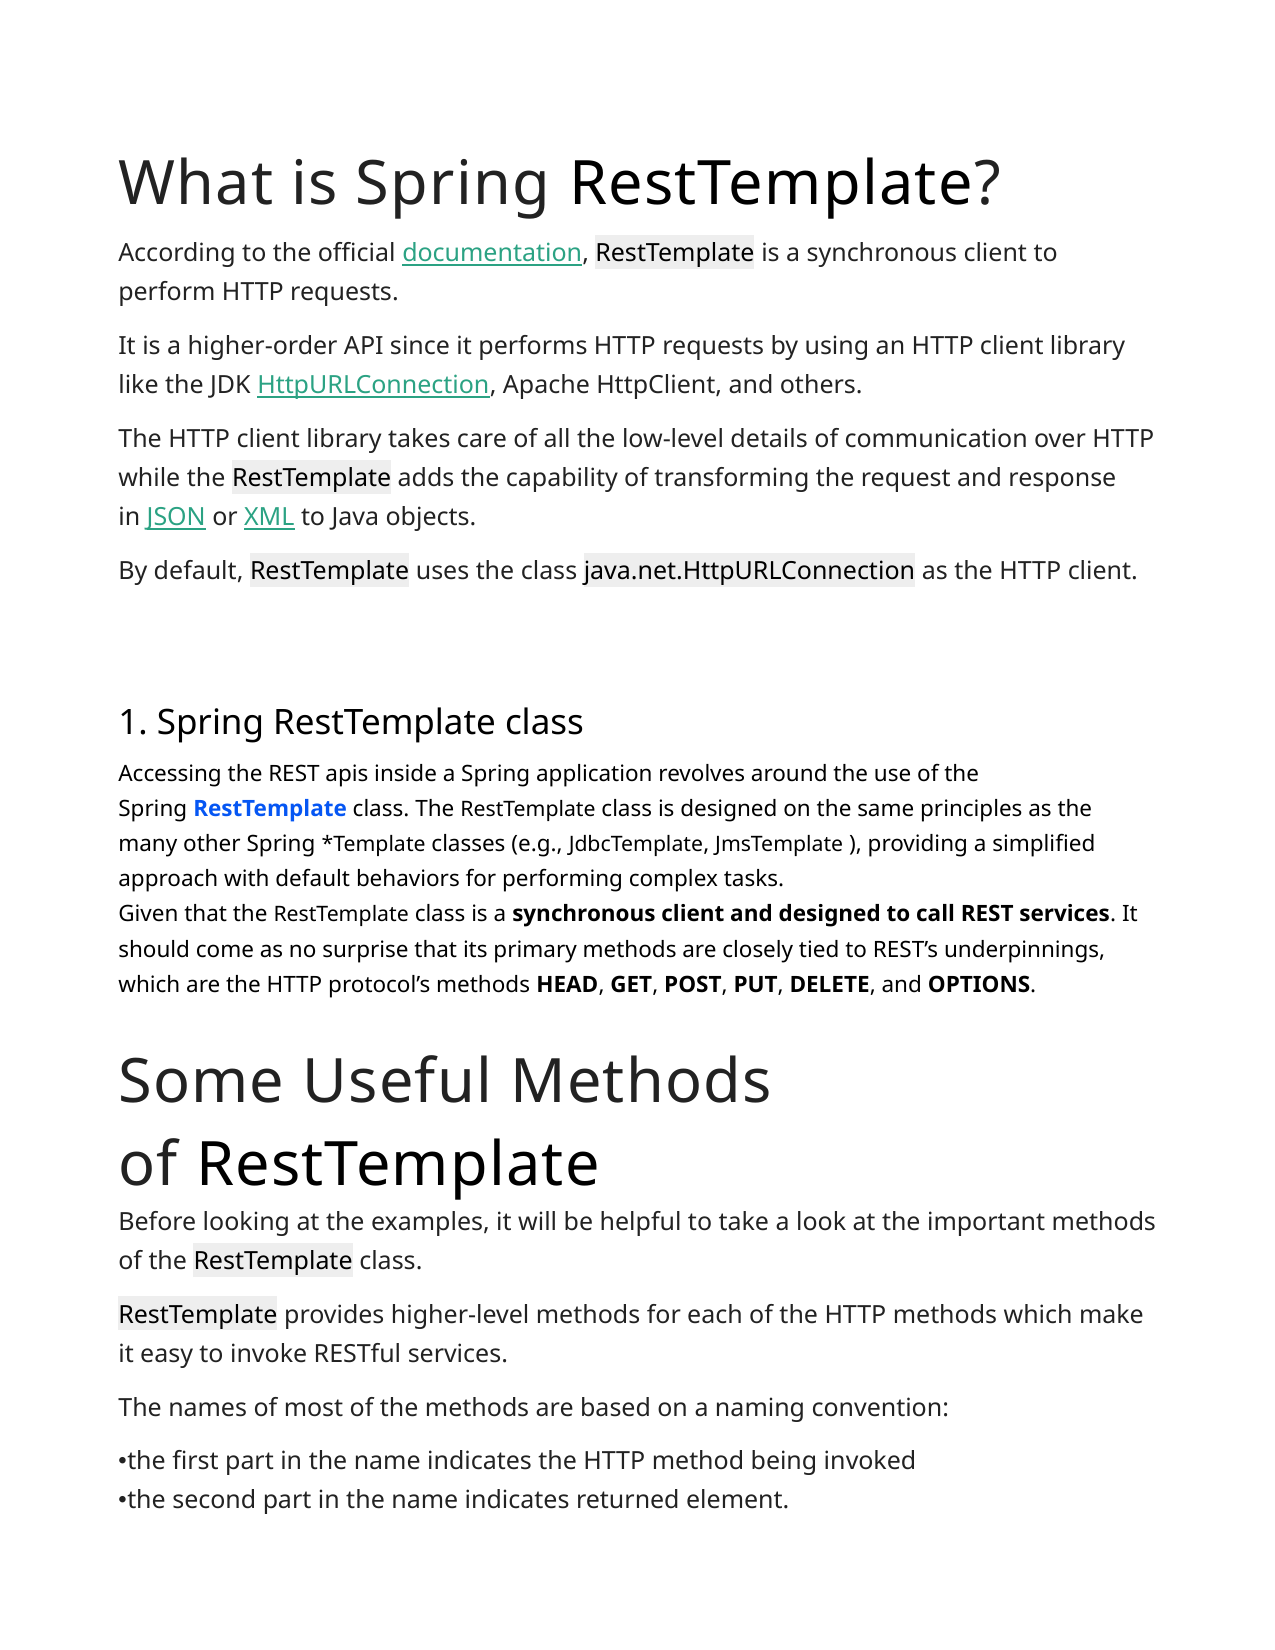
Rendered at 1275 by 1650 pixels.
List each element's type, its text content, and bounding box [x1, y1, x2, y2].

text Accessing the REST apis inside a Spring application revolves around the use of the Spring RestTemplate class. The RestTemplate class is designed on the same principles as the many other Spring *Template classes (e.g., JdbcTemplate, JmsTemplate ), providing a simplified approach with default behaviors for performing complex tasks. [118, 757, 1157, 893]
text The names of most of the methods are based on a naming convention: [118, 1389, 1157, 1423]
list the second part in the name indicates returned element. [118, 1482, 1157, 1516]
text Given that the RestTemplate class is a synchronous client and designed to call REST services. It should come as no surprise that its primary methods are closely tied to REST’s underpinnings, which are the HTTP protocol’s methods HEAD, GET, POST, PUT, DELETE, and OPTIONS. [118, 898, 1157, 999]
subtitle Some Useful Methods of RestTemplate [118, 1036, 1157, 1203]
subtitle 1. Spring RestTemplate class [118, 697, 1157, 744]
text RestTemplate provides higher-level methods for each of the HTTP methods which make it easy to invoke RESTful services. [118, 1296, 1157, 1369]
text By default, RestTemplate uses the class java.net.HttpURLConnection as the HTTP client. [118, 553, 1157, 587]
subtitle What is Spring RestTemplate? [118, 139, 1157, 222]
text According to the official documentation, RestTemplate is a synchronous client to perform HTTP requests. [118, 235, 1157, 308]
text Before looking at the examples, it will be helpful to take a look at the important methods of the RestTemplate class. [118, 1203, 1157, 1277]
list the first part in the name indicates the HTTP method being invoked [118, 1443, 1157, 1477]
text The HTTP client library takes care of all the low-level details of communication over HTTP while the RestTemplate adds the capability of transforming the request and response in JSON or XML to Java objects. [118, 421, 1157, 533]
text It is a higher-order API since it performs HTTP requests by using an HTTP client library like the JDK HttpURLConnection, Apache HttpClient, and others. [118, 328, 1157, 401]
